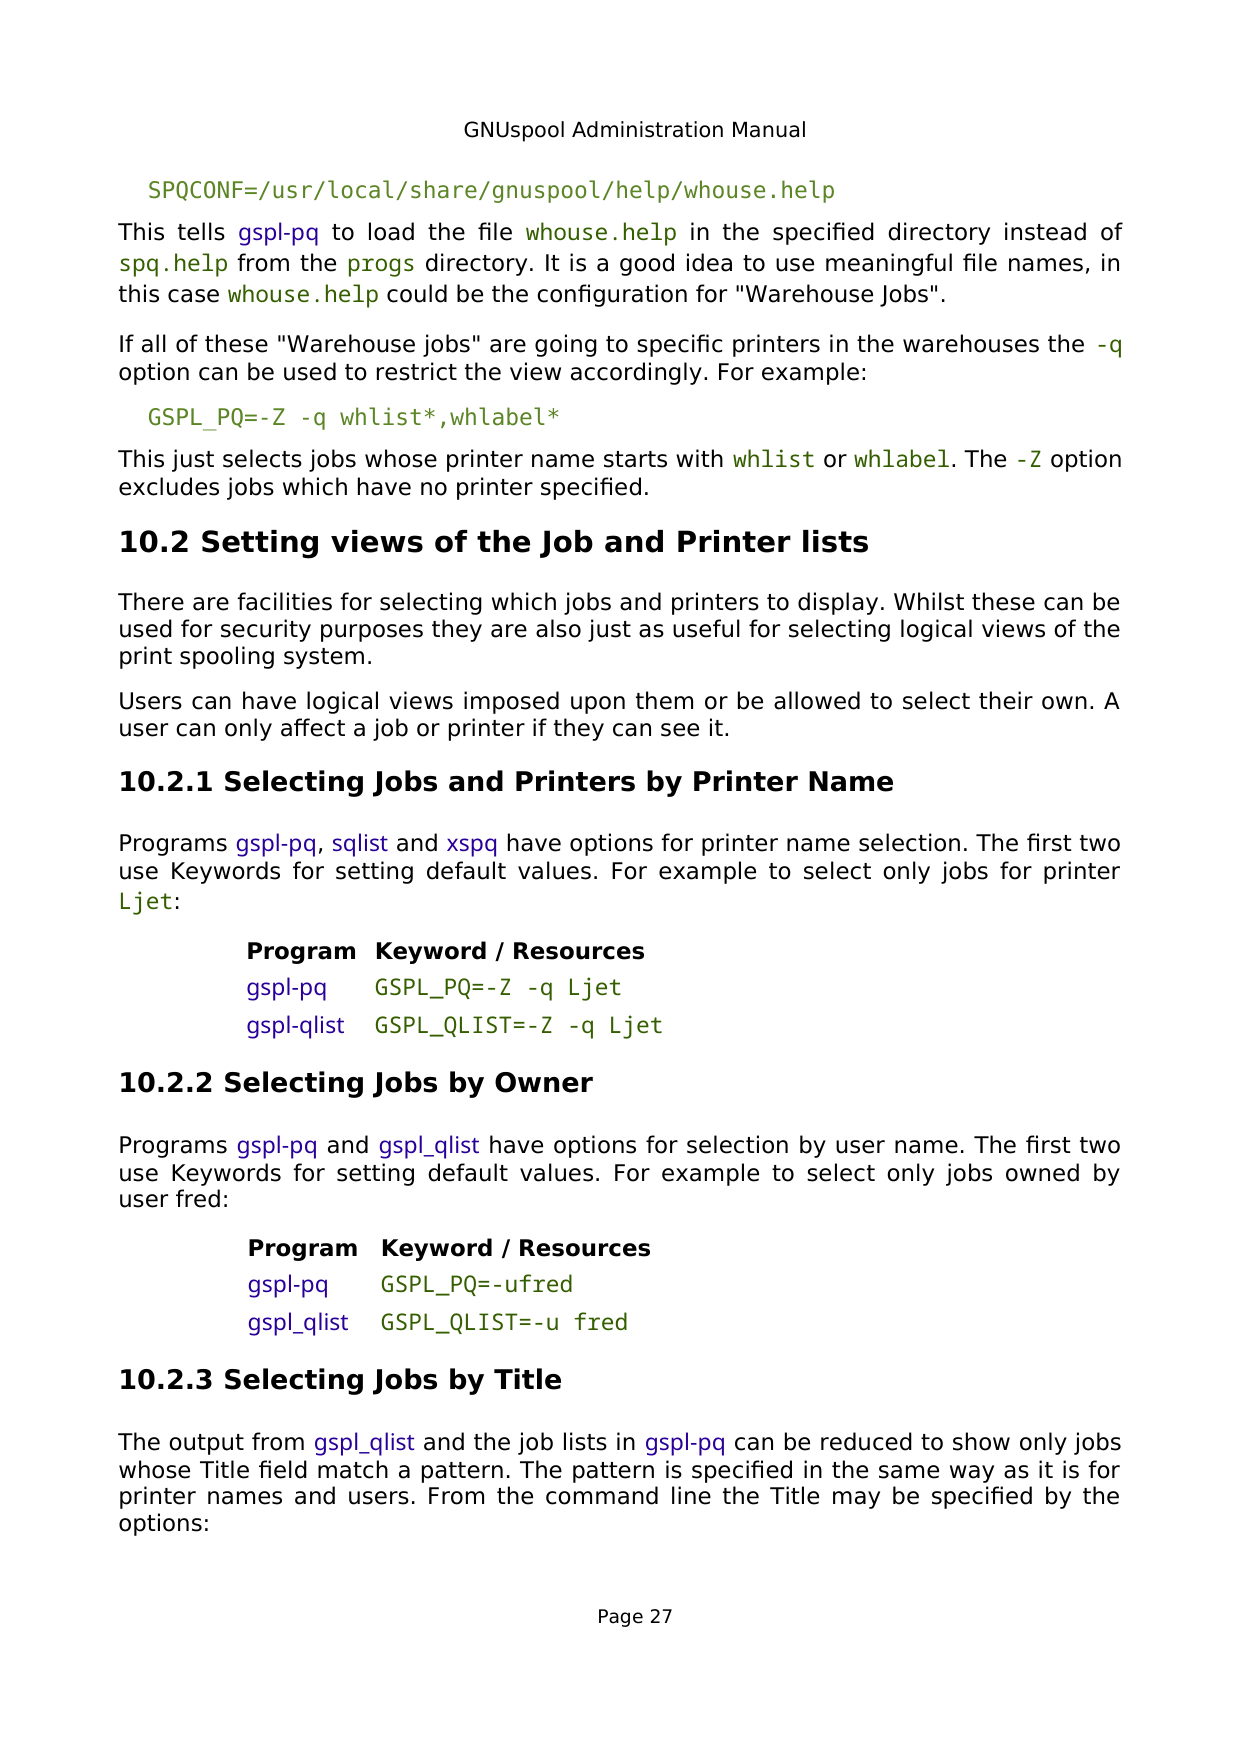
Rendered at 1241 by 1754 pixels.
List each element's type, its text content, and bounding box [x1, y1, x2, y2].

table_header Program [244, 1232, 377, 1265]
subtitle Selecting Jobs by Title [118, 1365, 1123, 1396]
text The output from gspl_qlist and the job lists in gspl-pq can be reduced to show only jobs whose Title field match a pattern. The pattern is specified in the same way as it is for printer names and users. From the command line the Title may be specified by the options: [118, 1426, 1123, 1537]
subtitle Selecting Jobs and Printers by Printer Name [118, 767, 1123, 798]
table_header Keyword / Resources [371, 935, 724, 968]
text GSPL_PQ=-Z -q whlist*,whlabel* [148, 404, 1123, 431]
table_cell GSPL_QLIST=-u fred [378, 1302, 746, 1340]
table_cell GSPL_QLIST=-Z -q Ljet [371, 1005, 724, 1043]
text This just selects jobs whose printer name starts with whlist or whlabel. The -Z option excludes jobs which have no printer specified. [118, 443, 1123, 501]
subtitle Selecting Jobs by Owner [118, 1068, 1123, 1099]
table_header Keyword / Resources [378, 1232, 746, 1265]
table_cell gspl-pq [244, 1265, 377, 1302]
table_cell gspl_qlist [244, 1302, 377, 1340]
table_cell GSPL_PQ=-Z -q Ljet [371, 968, 724, 1005]
text There are facilities for selecting which jobs and printers to display. Whilst these can be used for security purposes they are also just as useful for selecting logical views of the print spooling system. [118, 589, 1123, 670]
text Users can have logical views imposed upon them or be allowed to select their own. A user can only affect a job or printer if they can see it. [118, 688, 1123, 742]
table_cell GSPL_PQ=-ufred [378, 1265, 746, 1302]
table_header Program [243, 935, 371, 968]
text Programs gspl-pq, sqlist and xspq have options for printer name selection. The first two use Keywords for setting default values. For example to select only jobs for printer Ljet: [118, 827, 1123, 917]
table_cell gspl-pq [243, 968, 371, 1005]
text If all of these "Warehouse jobs" are going to specific printers in the warehouses the -q option can be used to restrict the view accordingly. For example: [118, 328, 1123, 386]
text This tells gspl-pq to load the file whouse.help in the specified directory instead of spq.help from the progs directory. It is a good idea to use meaningful file names, in this case whouse.help could be the configuration for "Warehouse Jobs". [118, 216, 1123, 309]
text Programs gspl-pq and gspl_qlist have options for selection by user name. The first two use Keywords for setting default values. For example to select only jobs owned by user fred: [118, 1129, 1123, 1213]
table_cell gspl-qlist [243, 1005, 371, 1043]
subtitle Setting views of the Job and Printer lists [118, 526, 1123, 560]
text SPQCONF=/usr/local/share/gnuspool/help/whouse.help [148, 177, 1123, 204]
